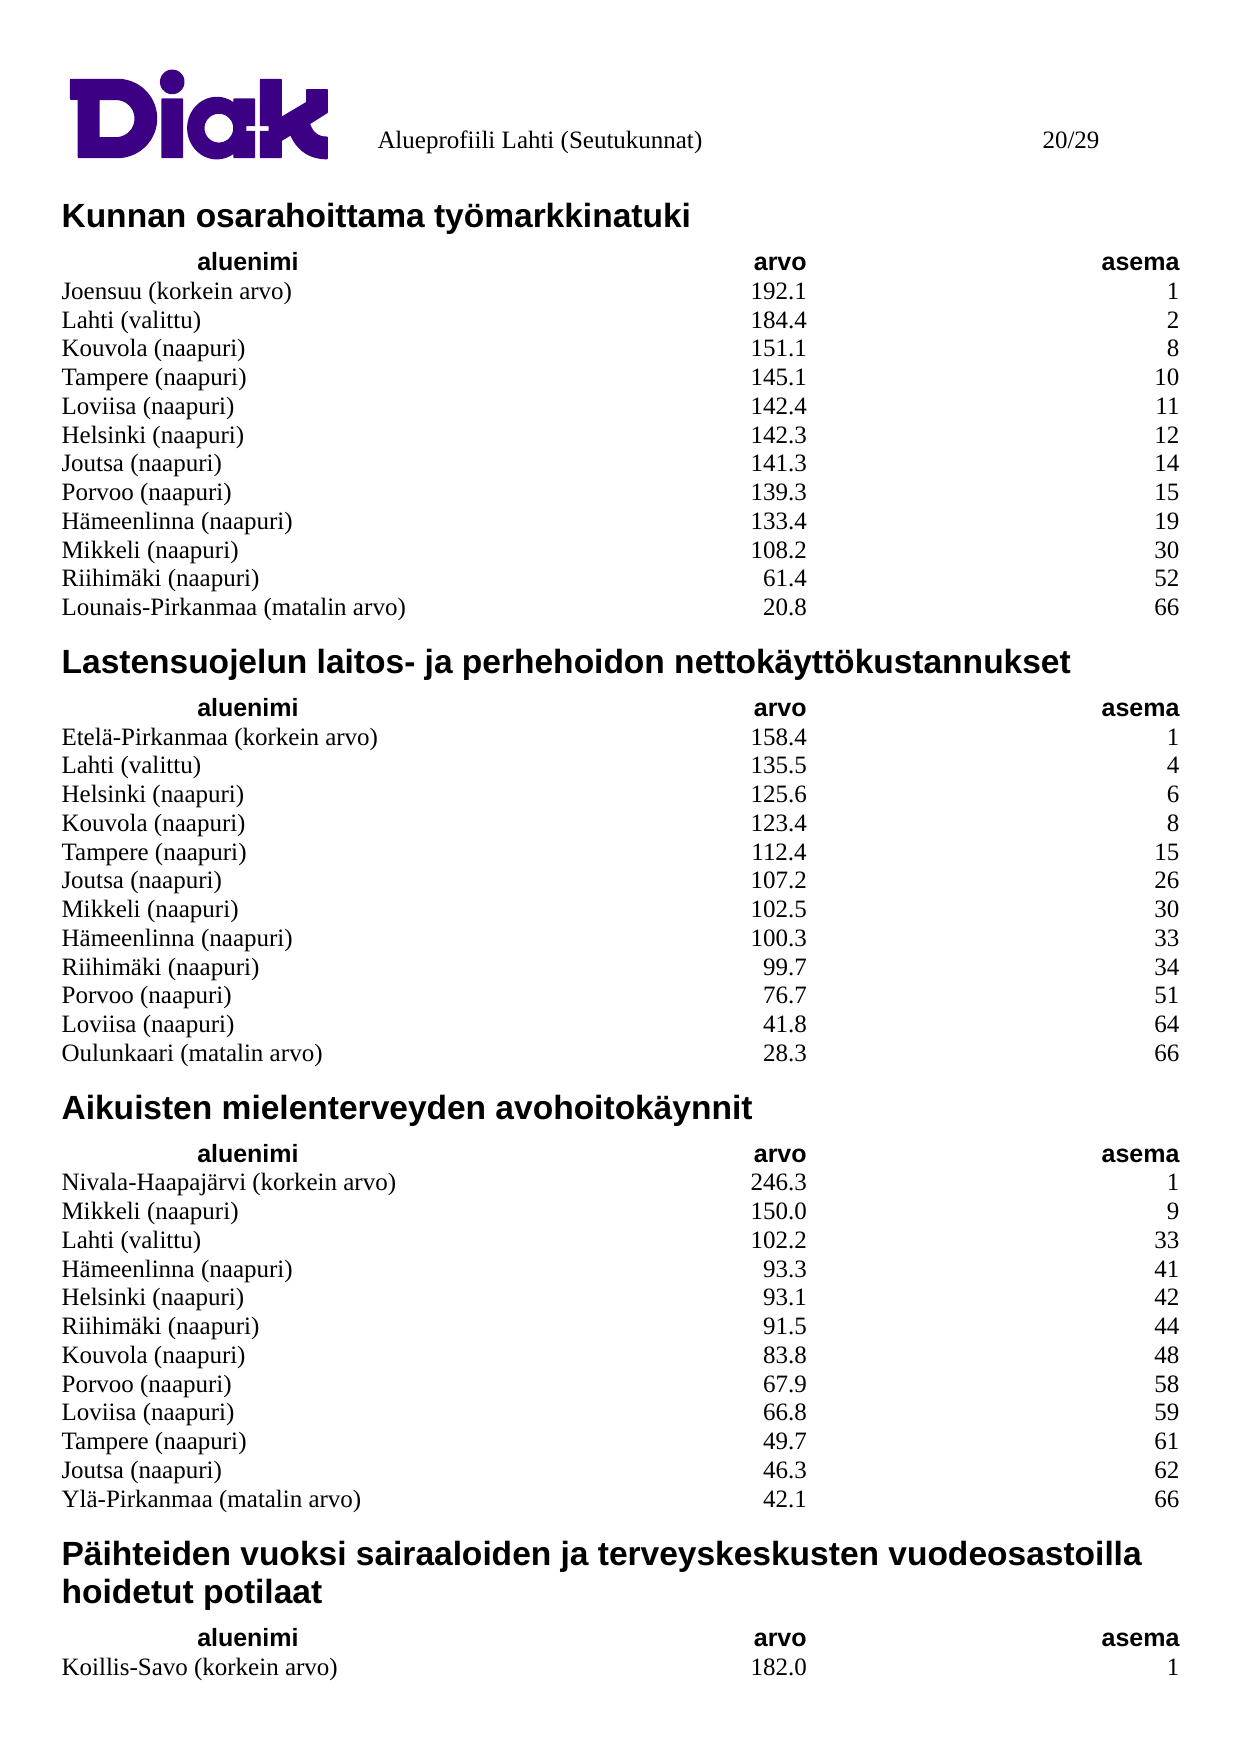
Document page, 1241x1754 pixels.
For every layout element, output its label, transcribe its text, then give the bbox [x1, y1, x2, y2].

table_cell 10 [806, 362, 1179, 391]
table_cell 1 [806, 1168, 1179, 1196]
table_cell Koillis-Savo (korkein arvo) [61, 1652, 434, 1681]
table_cell 66 [806, 592, 1179, 621]
table_cell Mikkeli (naapuri) [61, 535, 434, 563]
table_cell 26 [806, 866, 1179, 894]
table_cell 42.1 [434, 1484, 806, 1512]
table_header aluenimi [61, 1139, 434, 1167]
table_cell 133.4 [434, 506, 806, 535]
table_cell 112.4 [434, 837, 806, 866]
table_header aluenimi [61, 1623, 434, 1652]
subtitle Kunnan osarahoittama työmarkkinatuki [61, 196, 1179, 235]
table_cell 150.0 [434, 1196, 806, 1225]
table_cell 62 [806, 1455, 1179, 1484]
table_cell Lahti (valittu) [61, 305, 434, 333]
table_cell Helsinki (naapuri) [61, 420, 434, 448]
subtitle Aikuisten mielenterveyden avohoitokäynnit [61, 1088, 1179, 1126]
table_cell 125.6 [434, 779, 806, 808]
table_cell 28.3 [434, 1038, 806, 1067]
table_cell Porvoo (naapuri) [61, 477, 434, 506]
table_cell 107.2 [434, 866, 806, 894]
table_cell 135.5 [434, 751, 806, 779]
table_cell Loviisa (naapuri) [61, 1398, 434, 1426]
table_cell Joutsa (naapuri) [61, 1455, 434, 1484]
table_cell Kouvola (naapuri) [61, 1340, 434, 1369]
table_cell 100.3 [434, 923, 806, 952]
table_cell 83.8 [434, 1340, 806, 1369]
table_cell Nivala-Haapajärvi (korkein arvo) [61, 1168, 434, 1196]
table_cell 139.3 [434, 477, 806, 506]
table_cell Riihimäki (naapuri) [61, 952, 434, 981]
table_header arvo [434, 693, 806, 722]
table_cell 91.5 [434, 1311, 806, 1340]
table_cell 19 [806, 506, 1179, 535]
table_cell 20.8 [434, 592, 806, 621]
table_cell 12 [806, 420, 1179, 448]
table_cell 66.8 [434, 1398, 806, 1426]
table_cell Tampere (naapuri) [61, 1426, 434, 1455]
table_cell 145.1 [434, 362, 806, 391]
table_cell 59 [806, 1398, 1179, 1426]
table_header asema [806, 1139, 1179, 1167]
table_cell 66 [806, 1038, 1179, 1067]
table_cell 61 [806, 1426, 1179, 1455]
table_cell 14 [806, 449, 1179, 477]
table_cell 158.4 [434, 722, 806, 751]
table_cell Ylä-Pirkanmaa (matalin arvo) [61, 1484, 434, 1512]
table_cell 184.4 [434, 305, 806, 333]
table_cell Helsinki (naapuri) [61, 1283, 434, 1311]
table_cell 142.3 [434, 420, 806, 448]
table_cell 93.1 [434, 1283, 806, 1311]
table_cell 246.3 [434, 1168, 806, 1196]
table_cell 15 [806, 477, 1179, 506]
table_cell 1 [806, 722, 1179, 751]
table_cell 42 [806, 1283, 1179, 1311]
table_cell 46.3 [434, 1455, 806, 1484]
table_cell 76.7 [434, 981, 806, 1009]
table_cell Riihimäki (naapuri) [61, 1311, 434, 1340]
table_cell Joensuu (korkein arvo) [61, 276, 434, 305]
table_cell 58 [806, 1369, 1179, 1397]
table_cell Lahti (valittu) [61, 751, 434, 779]
table_cell 41 [806, 1254, 1179, 1282]
table_cell 30 [806, 535, 1179, 563]
table_header arvo [434, 1139, 806, 1167]
subtitle Päihteiden vuoksi sairaaloiden ja terveyskeskusten vuodeosastoilla hoidetut potilaat [61, 1533, 1179, 1611]
table_header asema [806, 1623, 1179, 1652]
table_cell 64 [806, 1009, 1179, 1038]
table_cell 99.7 [434, 952, 806, 981]
table_cell Mikkeli (naapuri) [61, 1196, 434, 1225]
table_cell 108.2 [434, 535, 806, 563]
table_cell 11 [806, 391, 1179, 420]
table_header arvo [434, 1623, 806, 1652]
table_cell Loviisa (naapuri) [61, 1009, 434, 1038]
subtitle Lastensuojelun laitos- ja perhehoidon nettokäyttökustannukset [61, 642, 1179, 681]
table_cell 66 [806, 1484, 1179, 1512]
table_cell Lounais-Pirkanmaa (matalin arvo) [61, 592, 434, 621]
table_cell 123.4 [434, 808, 806, 837]
table_header aluenimi [61, 247, 434, 276]
table_cell Joutsa (naapuri) [61, 449, 434, 477]
table_cell Riihimäki (naapuri) [61, 564, 434, 592]
table_cell 44 [806, 1311, 1179, 1340]
table_cell 151.1 [434, 334, 806, 362]
table_cell 33 [806, 1225, 1179, 1254]
table_cell 8 [806, 808, 1179, 837]
table_cell 9 [806, 1196, 1179, 1225]
table_cell 33 [806, 923, 1179, 952]
table_cell 182.0 [434, 1652, 806, 1681]
table_cell Hämeenlinna (naapuri) [61, 506, 434, 535]
table_cell Oulunkaari (matalin arvo) [61, 1038, 434, 1067]
table_cell Helsinki (naapuri) [61, 779, 434, 808]
table_cell Porvoo (naapuri) [61, 1369, 434, 1397]
table_cell Joutsa (naapuri) [61, 866, 434, 894]
table_cell Kouvola (naapuri) [61, 334, 434, 362]
table_cell Porvoo (naapuri) [61, 981, 434, 1009]
table_cell 8 [806, 334, 1179, 362]
table_header asema [806, 693, 1179, 722]
table_cell 2 [806, 305, 1179, 333]
table_cell 15 [806, 837, 1179, 866]
table_cell 61.4 [434, 564, 806, 592]
table_cell 48 [806, 1340, 1179, 1369]
table_cell 93.3 [434, 1254, 806, 1282]
table_cell 192.1 [434, 276, 806, 305]
table_cell Hämeenlinna (naapuri) [61, 923, 434, 952]
table_cell 51 [806, 981, 1179, 1009]
table_cell 67.9 [434, 1369, 806, 1397]
table_cell Etelä-Pirkanmaa (korkein arvo) [61, 722, 434, 751]
table_header asema [806, 247, 1179, 276]
table_cell 30 [806, 894, 1179, 923]
table_cell Tampere (naapuri) [61, 837, 434, 866]
table_cell Mikkeli (naapuri) [61, 894, 434, 923]
table_cell 1 [806, 276, 1179, 305]
table_cell Tampere (naapuri) [61, 362, 434, 391]
table_cell 1 [806, 1652, 1179, 1681]
table_cell 102.2 [434, 1225, 806, 1254]
table_cell 52 [806, 564, 1179, 592]
table_cell 141.3 [434, 449, 806, 477]
table_cell 6 [806, 779, 1179, 808]
table_header arvo [434, 247, 806, 276]
table_cell Lahti (valittu) [61, 1225, 434, 1254]
table_cell Loviisa (naapuri) [61, 391, 434, 420]
table_cell 102.5 [434, 894, 806, 923]
table_cell 142.4 [434, 391, 806, 420]
table_cell 4 [806, 751, 1179, 779]
table_cell Kouvola (naapuri) [61, 808, 434, 837]
table_header aluenimi [61, 693, 434, 722]
table_cell 34 [806, 952, 1179, 981]
table_cell 41.8 [434, 1009, 806, 1038]
table_cell Hämeenlinna (naapuri) [61, 1254, 434, 1282]
table_cell 49.7 [434, 1426, 806, 1455]
